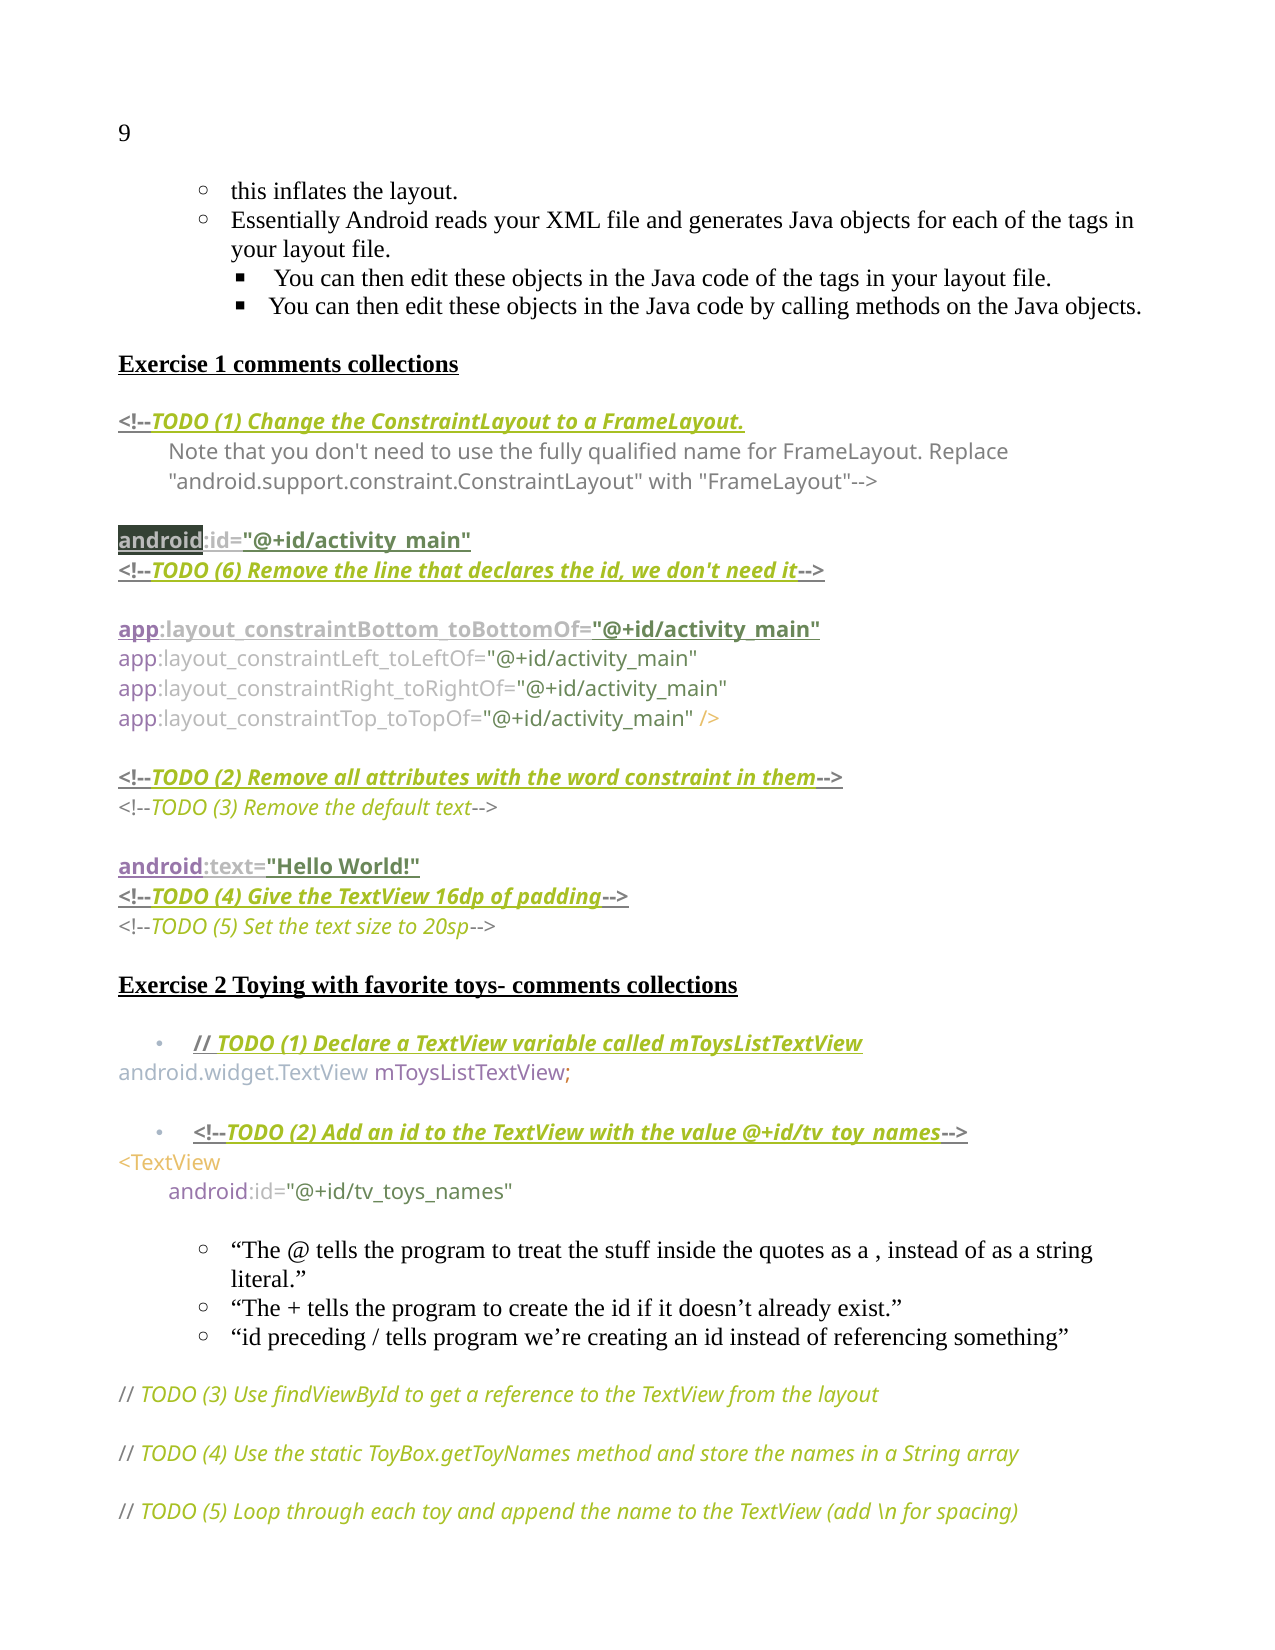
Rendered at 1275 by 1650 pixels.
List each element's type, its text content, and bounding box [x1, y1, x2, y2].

text Note that you don't need to use the fully qualified name for FrameLayout. Replace [118, 436, 1157, 466]
text "android.support.constraint.ConstraintLayout" with "FrameLayout"--> [118, 466, 1157, 496]
text <TextView [118, 1146, 1157, 1176]
list “The @ tells the program to treat the stuff inside the quotes as a , instead of as a string literal.” [193, 1236, 1157, 1293]
list “The + tells the program to create the id if it doesn’t already exist.” [193, 1293, 1157, 1322]
text <!--TODO (5) Set the text size to 20sp--> [118, 911, 1157, 941]
text <!--TODO (4) Give the TextView 16dp of padding--> [118, 881, 1157, 911]
text app:layout_constraintTop_toTopOf="@+id/activity_main" /> [118, 703, 1157, 733]
list this inflates the layout. [193, 176, 1157, 205]
text <!--TODO (2) Remove all attributes with the word constraint in them--> [118, 762, 1157, 792]
text app:layout_constraintBottom_toBottomOf="@+id/activity_main" [118, 613, 1157, 643]
text // TODO (4) Use the static ToyBox.getToyNames method and store the names in a String array [118, 1438, 1157, 1468]
text android:id="@+id/tv_toys_names" [118, 1176, 1157, 1206]
text Exercise 2 Toying with favorite toys- comments collections [118, 970, 1157, 999]
list <!--TODO (2) Add an id to the TextView with the value @+id/tv_toy_names--> [156, 1117, 1157, 1146]
text <!--TODO (6) Remove the line that declares the id, we don't need it--> [118, 555, 1157, 585]
list “id preceding / tells program we’re creating an id instead of referencing something” [193, 1322, 1157, 1351]
text // TODO (5) Loop through each toy and append the name to the TextView (add \n for spacing) [118, 1496, 1157, 1526]
list You can then edit these objects in the Java code of the tags in your layout file. [231, 263, 1157, 291]
list // TODO (1) Declare a TextView variable called mToysListTextView [156, 1028, 1157, 1057]
list You can then edit these objects in the Java code by calling methods on the Java objects. [231, 291, 1157, 320]
text Exercise 1 comments collections [118, 349, 1157, 378]
text <!--TODO (1) Change the ConstraintLayout to a FrameLayout. [118, 406, 1157, 436]
text android.widget.TextView mToysListTextView; [118, 1057, 1157, 1087]
text android:id="@+id/activity_main" [118, 525, 1157, 555]
text app:layout_constraintRight_toRightOf="@+id/activity_main" [118, 673, 1157, 703]
text // TODO (3) Use findViewById to get a reference to the TextView from the layout [118, 1379, 1157, 1409]
text android:text="Hello World!" [118, 851, 1157, 881]
list Essentially Android reads your XML file and generates Java objects for each of the tags in your layout file. [193, 205, 1157, 263]
text <!--TODO (3) Remove the default text--> [118, 792, 1157, 822]
text app:layout_constraintLeft_toLeftOf="@+id/activity_main" [118, 643, 1157, 673]
